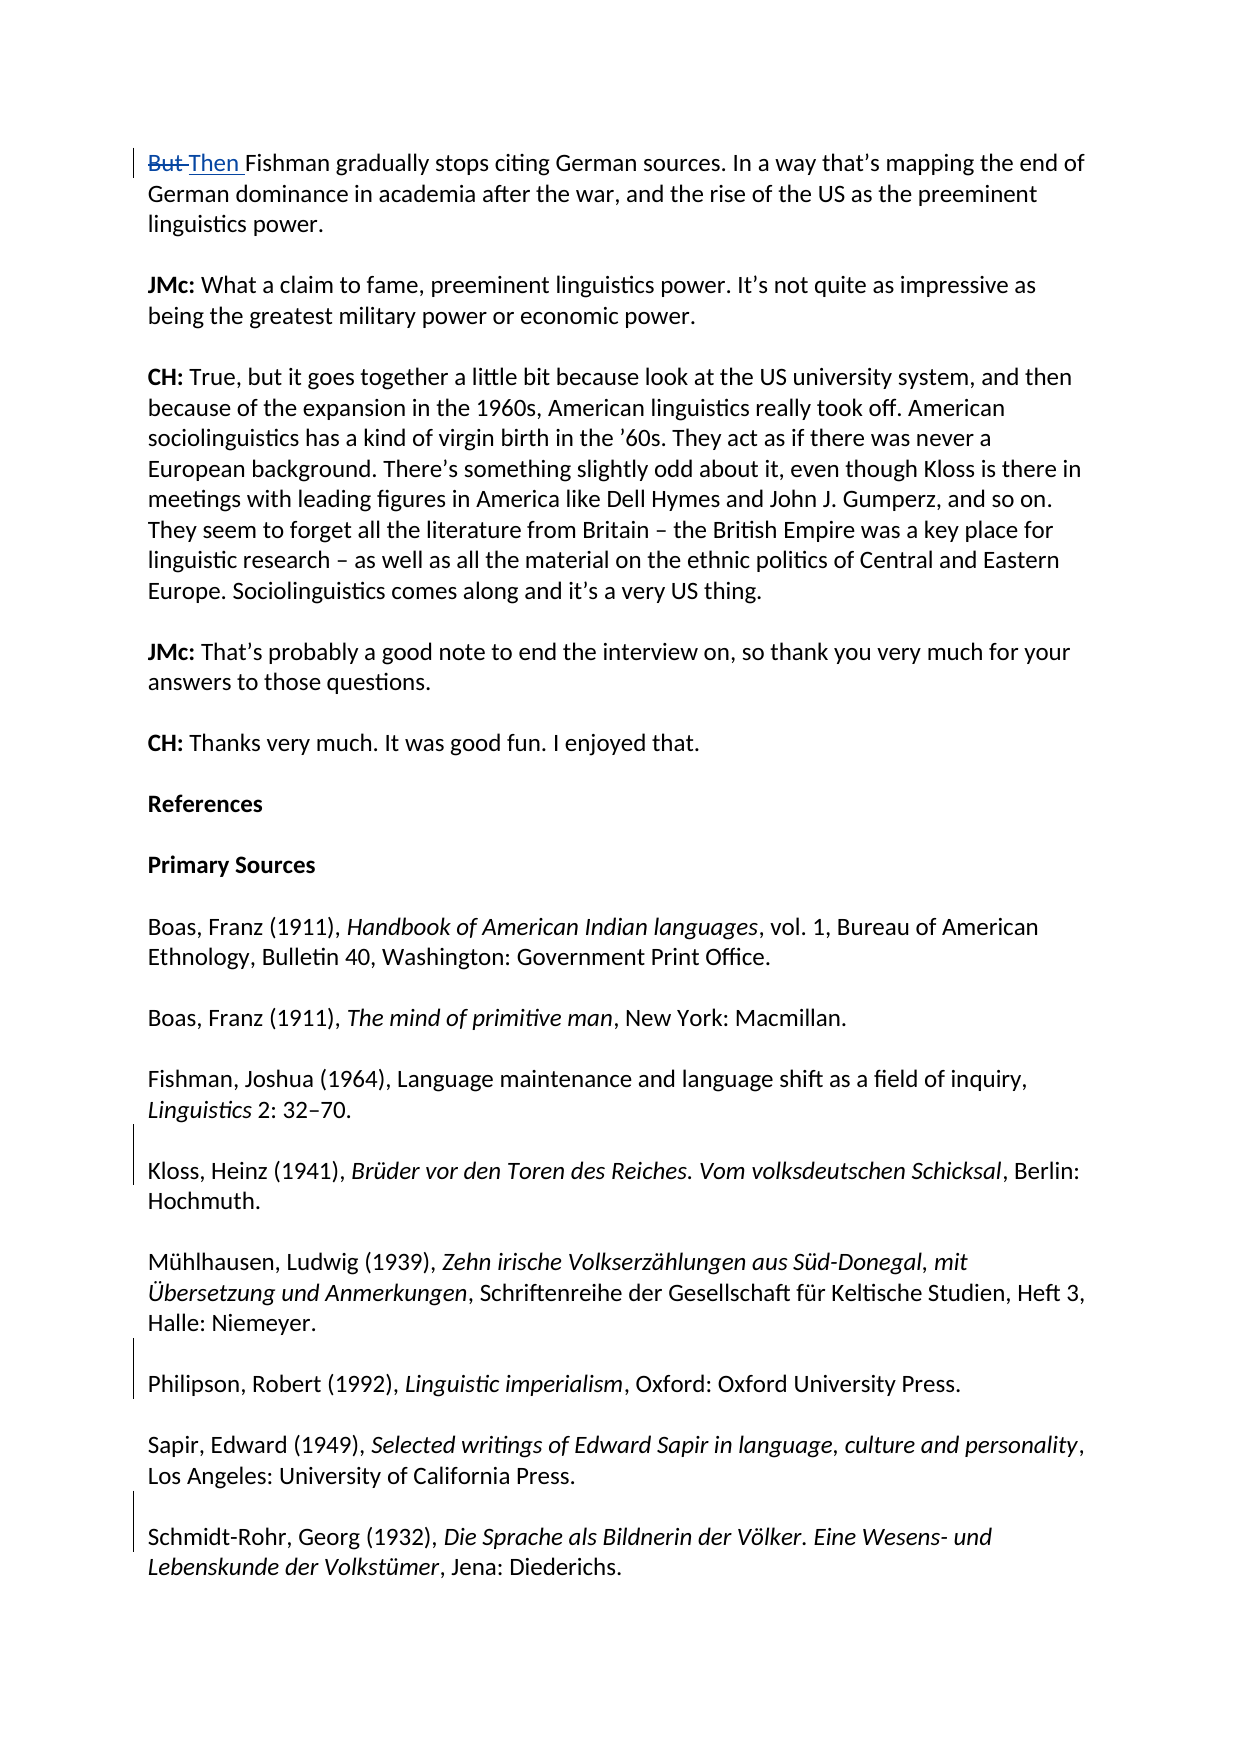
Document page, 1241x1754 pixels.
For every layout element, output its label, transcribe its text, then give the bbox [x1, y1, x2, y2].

text JMc: That’s probably a good note to end the interview on, so thank you very much for your answers to those questions. [148, 636, 1093, 697]
text Philipson, Robert (1992), Linguistic imperialism, Oxford: Oxford University Press. [148, 1368, 1093, 1399]
text CH: Thanks very much. It was good fun. I enjoyed that. [148, 727, 1093, 758]
text Kloss, Heinz (1941), Brüder vor den Toren des Reiches. Vom volksdeutschen Schicksal, Berlin: Hochmuth. [148, 1155, 1093, 1216]
text Boas, Franz (1911), The mind of primitive man, New York: Macmillan. [148, 1002, 1093, 1033]
text Primary Sources [148, 849, 1093, 880]
text Boas, Franz (1911), Handbook of American Indian languages, vol. 1, Bureau of American Ethnology, Bulletin 40, Washington: Government Print Office. [148, 911, 1093, 972]
text Mühlhausen, Ludwig (1939), Zehn irische Volkserzählungen aus Süd-Donegal, mit Übersetzung und Anmerkungen, Schriftenreihe der Gesellschaft für Keltische Studien, Heft 3, Halle: Niemeyer. [148, 1246, 1093, 1338]
text Then Fishman gradually stops citing German sources. In a way that’s mapping the end of German dominance in academia after the war, and the rise of the US as the preeminent linguistics power. [148, 148, 1093, 239]
text Schmidt-Rohr, Georg (1932), Die Sprache als Bildnerin der Völker. Eine Wesens- und Lebenskunde der Volkstümer, Jena: Diederichs. [148, 1521, 1093, 1582]
text JMc: What a claim to fame, preeminent linguistics power. It’s not quite as impressive as being the greatest military power or economic power. [148, 270, 1093, 331]
text References [148, 788, 1093, 819]
text Fishman, Joshua (1964), Language maintenance and language shift as a field of inquiry, Linguistics 2: 32–70. [148, 1063, 1093, 1124]
text Sapir, Edward (1949), Selected writings of Edward Sapir in language, culture and personality, Los Angeles: University of California Press. [148, 1429, 1093, 1491]
text CH: True, but it goes together a little bit because look at the US university system, and then because of the expansion in the 1960s, American linguistics really took off. American sociolinguistics has a kind of virgin birth in the ’60s. They act as if there was never a European background. There’s something slightly odd about it, even though Kloss is there in meetings with leading figures in America like Dell Hymes and John J. Gumperz, and so on. They seem to forget all the literature from Britain – the British Empire was a key place for linguistic research – as well as all the material on the ethnic politics of Central and Eastern Europe. Sociolinguistics comes along and it’s a very US thing. [148, 361, 1093, 605]
